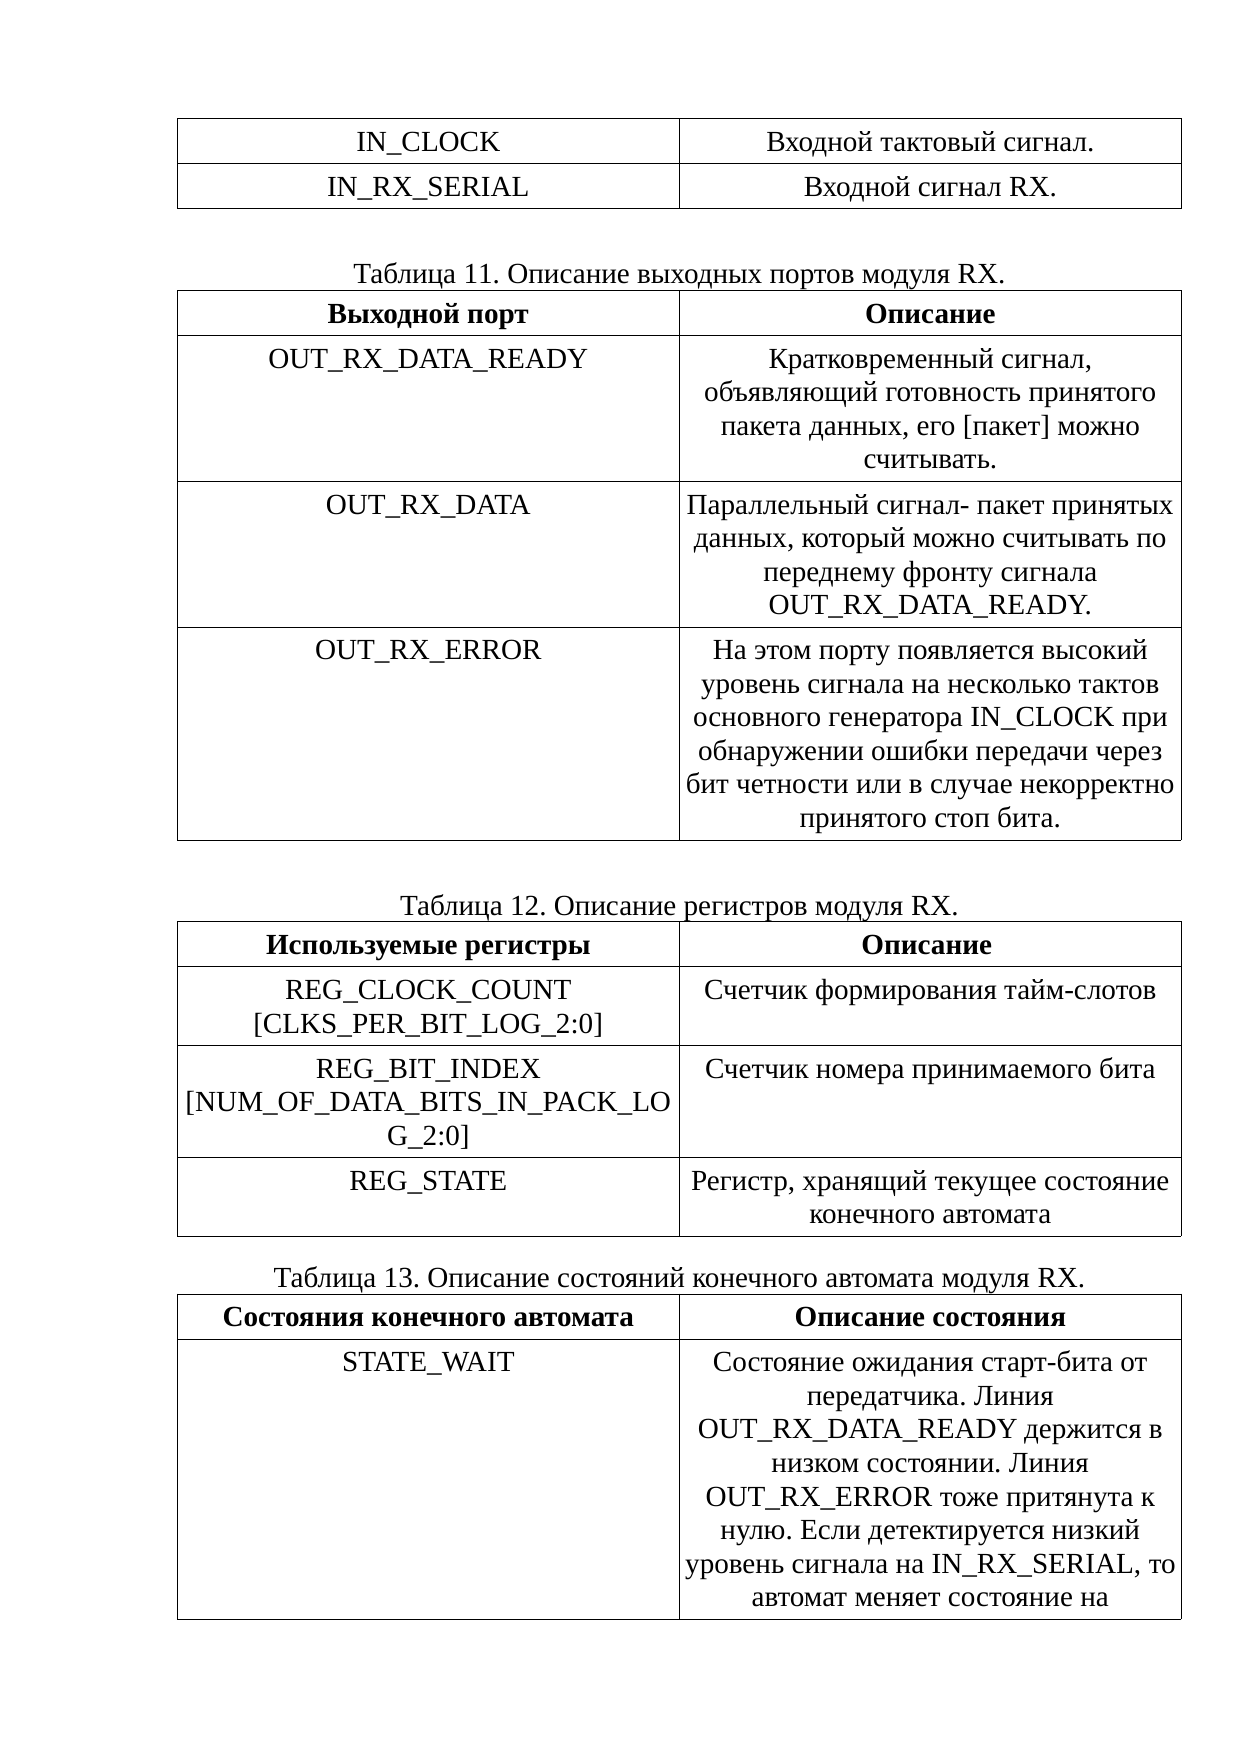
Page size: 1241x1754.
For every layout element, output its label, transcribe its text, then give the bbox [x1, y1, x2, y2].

table_cell OUT_RX_DATA_READY [178, 336, 679, 481]
table_cell Кратковременный сигнал, объявляющий готовность принятого пакета данных, его [пакет] можно считывать. [680, 336, 1181, 481]
table_header Описание состояния [680, 1295, 1181, 1339]
table_cell Состояние ожидания старт-бита от передатчика. Линия OUT_RX_DATA_READY держится в низком состоянии. Линия OUT_RX_ERROR тоже притянута к нулю. Если детектируется низкий уровень сигнала на IN_RX_SERIAL, то автомат меняет состояние на [680, 1340, 1181, 1618]
table_cell На этом порту появляется высокий уровень сигнала на несколько тактов основного генератора IN_CLOCK при обнаружении ошибки передачи через бит четности или в случае некорректно принятого стоп бита. [680, 628, 1181, 839]
table_cell Входной сигнал RX. [680, 164, 1181, 208]
table_cell Счетчик формирования тайм-слотов [680, 967, 1181, 1045]
table_cell Регистр, хранящий текущее состояние конечного автомата [680, 1158, 1181, 1236]
table_cell Входной тактовый сигнал. [680, 119, 1181, 163]
text Таблица 13. Описание состояний конечного автомата модуля RX. [177, 1260, 1181, 1293]
table_header Описание [680, 291, 1181, 335]
table_cell REG_BIT_INDEX [NUM_OF_DATA_BITS_IN_PACK_LOG_2:0] [178, 1046, 679, 1157]
text Таблица 11. Описание выходных портов модуля RX. [177, 257, 1181, 290]
table_header Состояния конечного автомата [178, 1295, 679, 1339]
text Таблица 12. Описание регистров модуля RX. [177, 888, 1181, 921]
table_cell Параллельный сигнал- пакет принятых данных, который можно считывать по переднему фронту сигнала OUT_RX_DATA_READY. [680, 482, 1181, 627]
table_header Используемые регистры [178, 922, 679, 966]
table_cell Счетчик номера принимаемого бита [680, 1046, 1181, 1157]
table_cell IN_RX_SERIAL [178, 164, 679, 208]
table_cell REG_CLOCK_COUNT [CLKS_PER_BIT_LOG_2:0] [178, 967, 679, 1045]
table_cell REG_STATE [178, 1158, 679, 1236]
table_cell OUT_RX_ERROR [178, 628, 679, 839]
table_cell OUT_RX_DATA [178, 482, 679, 627]
table_header Описание [680, 922, 1181, 966]
table_header Выходной порт [178, 291, 679, 335]
table_cell STATE_WAIT [178, 1340, 679, 1618]
table_cell IN_CLOCK [178, 119, 679, 163]
